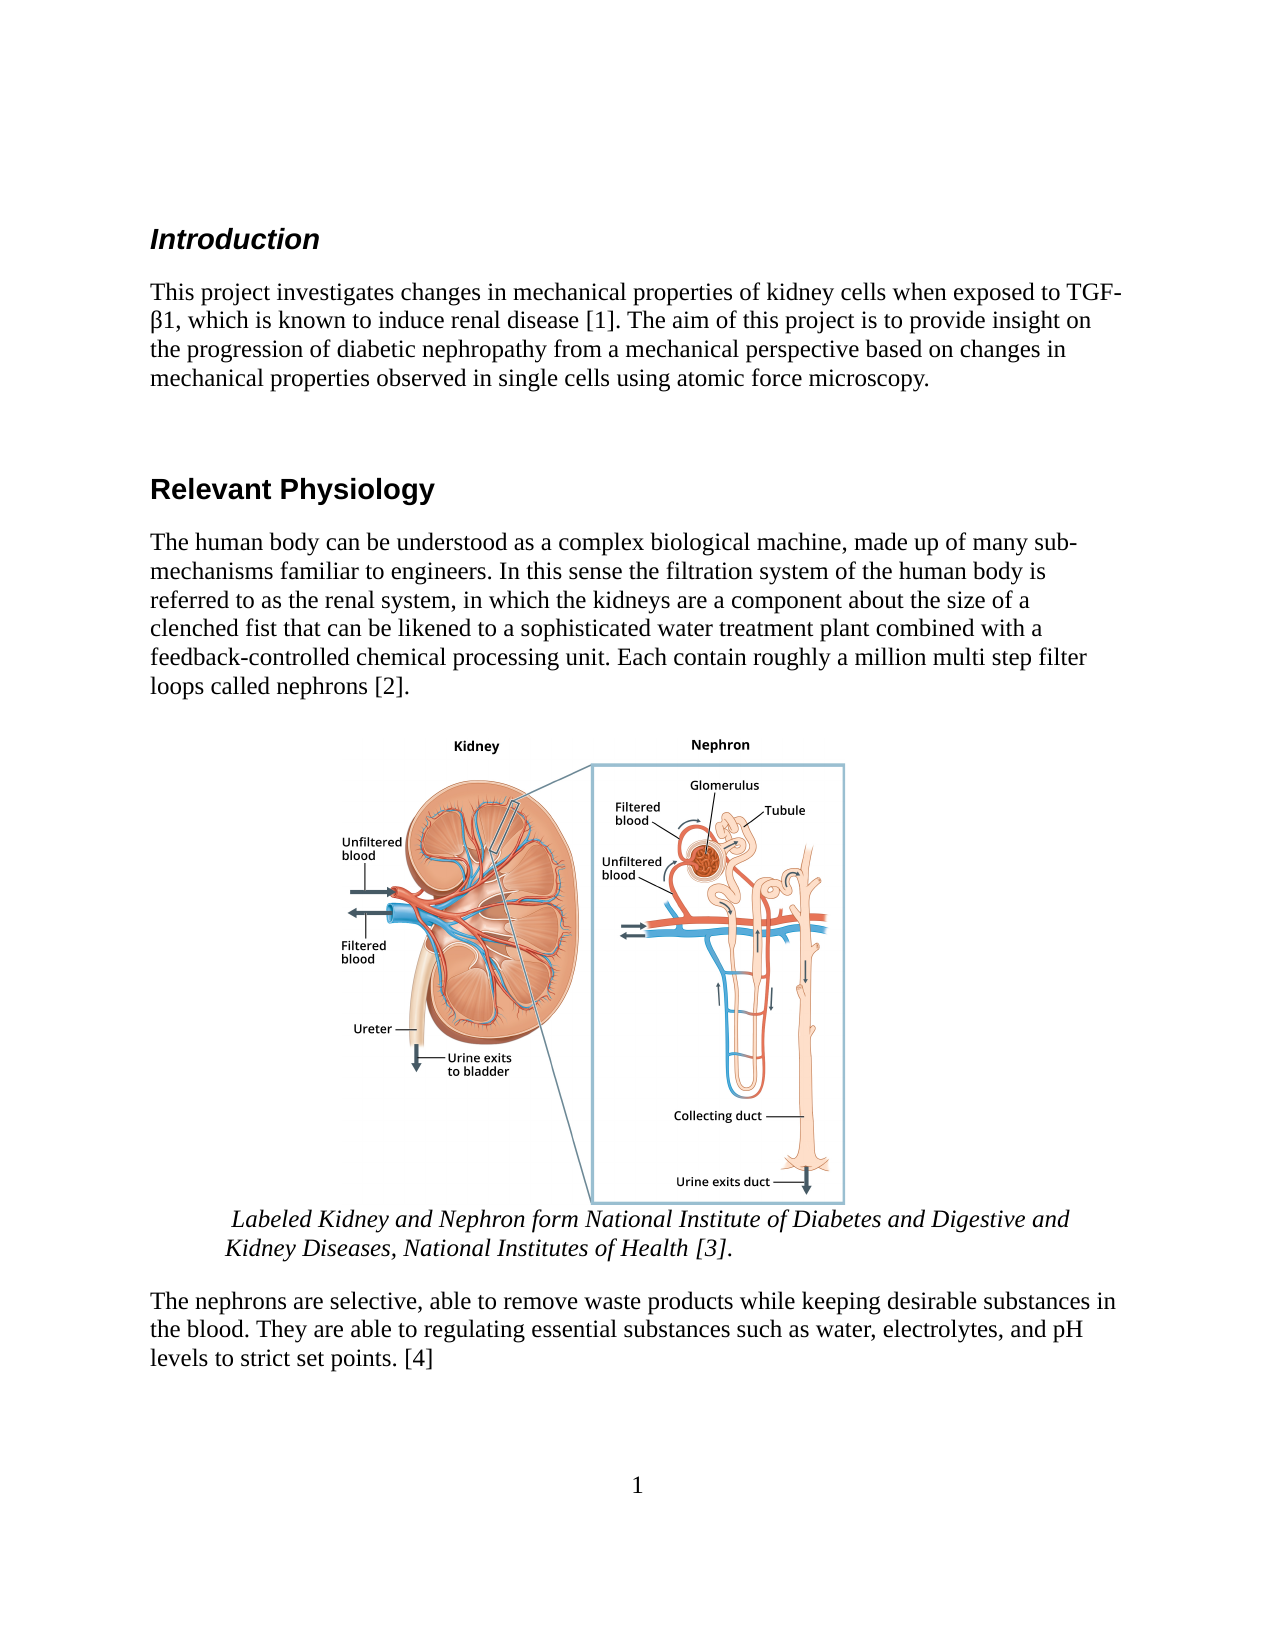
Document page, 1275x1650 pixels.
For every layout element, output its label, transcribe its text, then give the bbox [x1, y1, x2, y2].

text The human body can be understood as a complex biological machine, made up of many sub-mechanisms familiar to engineers. In this sense the filtration system of the human body is referred to as the renal system, in which the kidneys are a component about the size of a clenched fist that can be likened to a sophisticated water treatment plant combined with a feedback-controlled chemical processing unit. Each contain roughly a million multi step filter loops called nephrons [2]. [150, 527, 1125, 700]
text Labeled Kidney and Nephron form National Institute of Diabetes and Digestive and Kidney Diseases, National Institutes of Health [3]. [225, 724, 1125, 1262]
text The nephrons are selective, able to remove waste products while keeping desirable substances in the blood. They are able to regulating essential substances such as water, electrolytes, and pH levels to strict set points. [4] [150, 1286, 1125, 1372]
text This project investigates changes in mechanical properties of kidney cells when exposed to TGF-β1, which is known to induce renal disease [1]. The aim of this project is to provide insight on the progression of diabetic nephropathy from a mechanical perspective based on changes in mechanical properties observed in single cells using atomic force microscopy. [150, 277, 1125, 392]
subtitle Introduction [150, 222, 1125, 255]
subtitle Relevant Physiology [150, 472, 1125, 506]
picture [341, 738, 846, 1205]
